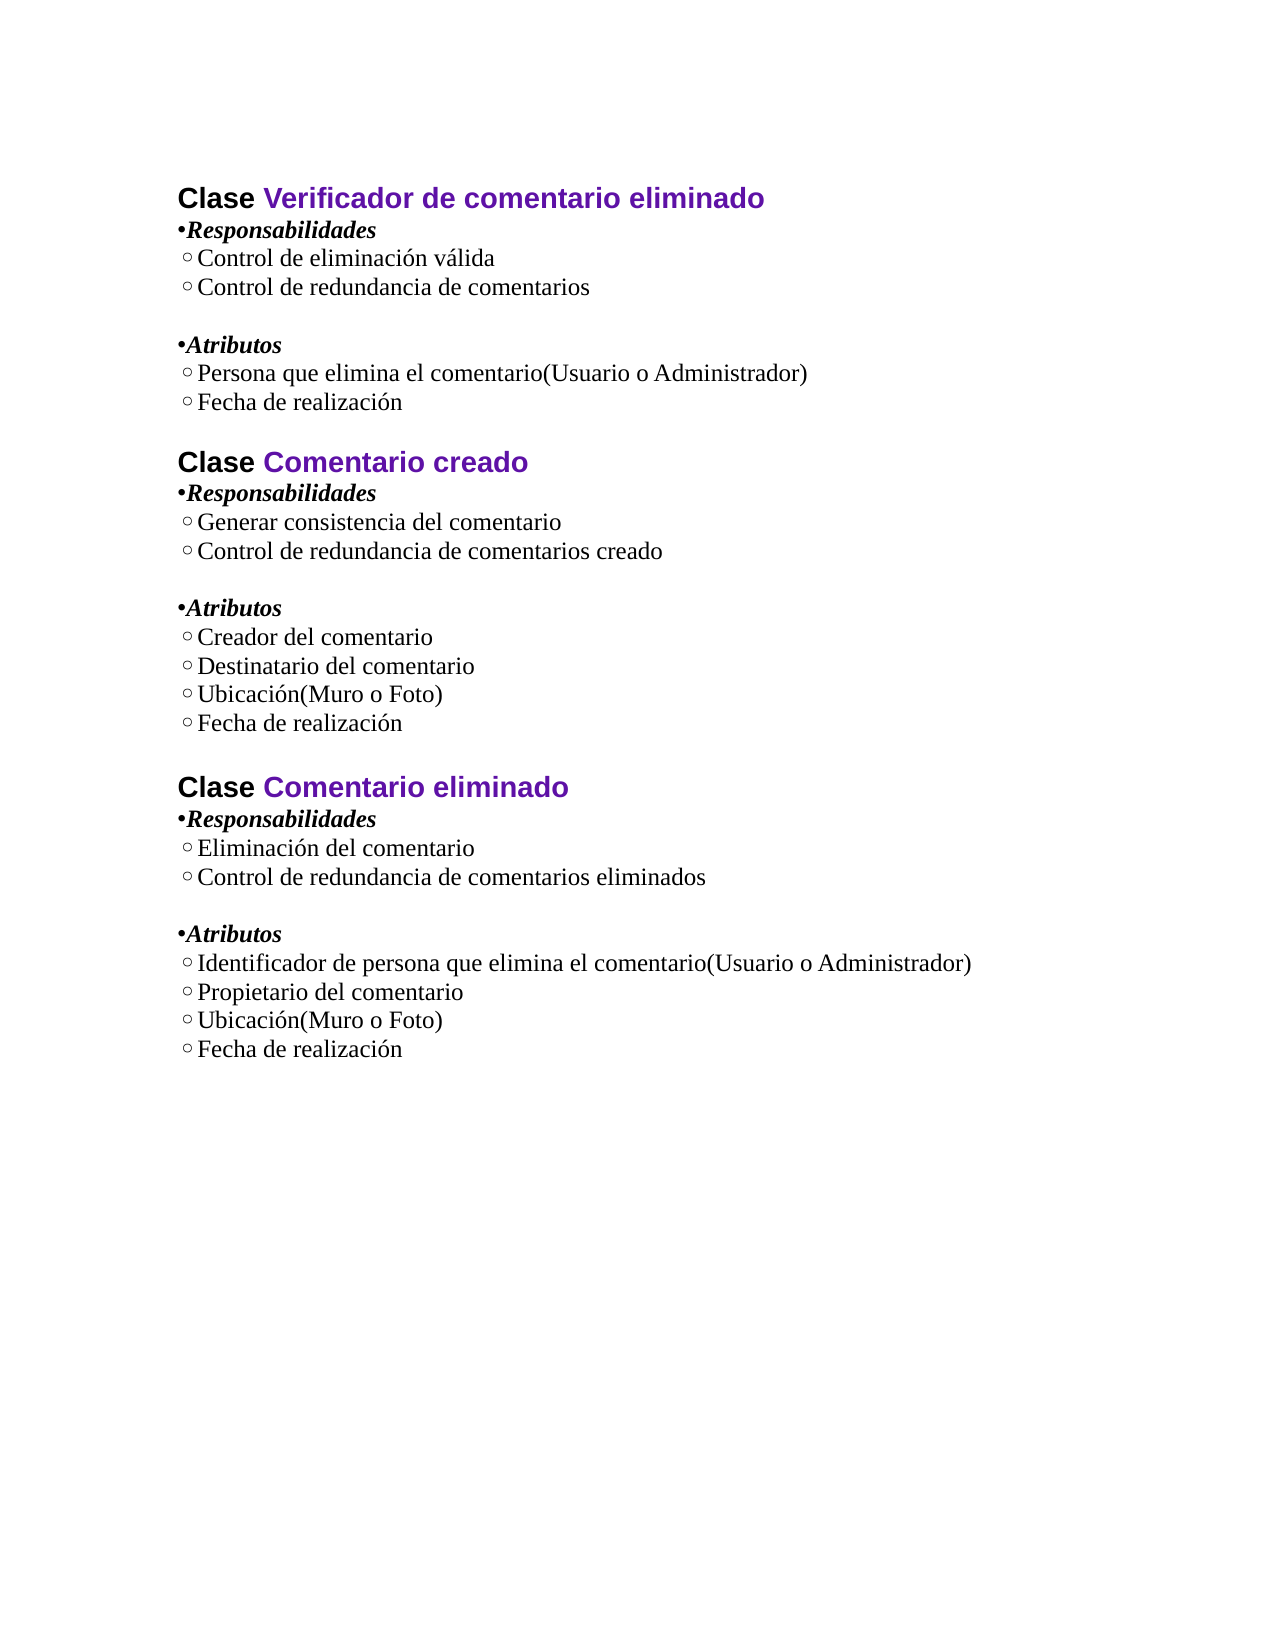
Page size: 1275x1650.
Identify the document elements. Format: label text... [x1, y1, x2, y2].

list Responsabilidades [177, 478, 1098, 507]
list Responsabilidades [177, 215, 1098, 243]
list Fecha de realización [177, 387, 1098, 416]
list Persona que elimina el comentario(Usuario o Administrador) [177, 358, 1098, 387]
list Atributos [177, 919, 1098, 948]
list Creador del comentario [177, 622, 1098, 651]
list Control de redundancia de comentarios creado [177, 536, 1098, 564]
list Responsabilidades [177, 804, 1098, 833]
list Generar consistencia del comentario [177, 507, 1098, 536]
list Propietario del comentario [177, 977, 1098, 1005]
list Fecha de realización [177, 1034, 1098, 1063]
list Eliminación del comentario [177, 833, 1098, 862]
list Ubicación(Muro o Foto) [177, 679, 1098, 708]
list Atributos [177, 330, 1098, 358]
text Clase Comentario eliminado [177, 771, 1098, 804]
list Control de eliminación válida [177, 243, 1098, 272]
list Fecha de realización [177, 708, 1098, 737]
list Atributos [177, 593, 1098, 622]
list Destinatario del comentario [177, 651, 1098, 679]
text Clase Comentario creado [177, 445, 1098, 478]
list Identificador de persona que elimina el comentario(Usuario o Administrador) [177, 948, 1098, 977]
list Control de redundancia de comentarios eliminados [177, 862, 1098, 890]
list Control de redundancia de comentarios [177, 272, 1098, 301]
text Clase Verificador de comentario eliminado [177, 181, 1098, 215]
list Ubicación(Muro o Foto) [177, 1005, 1098, 1034]
